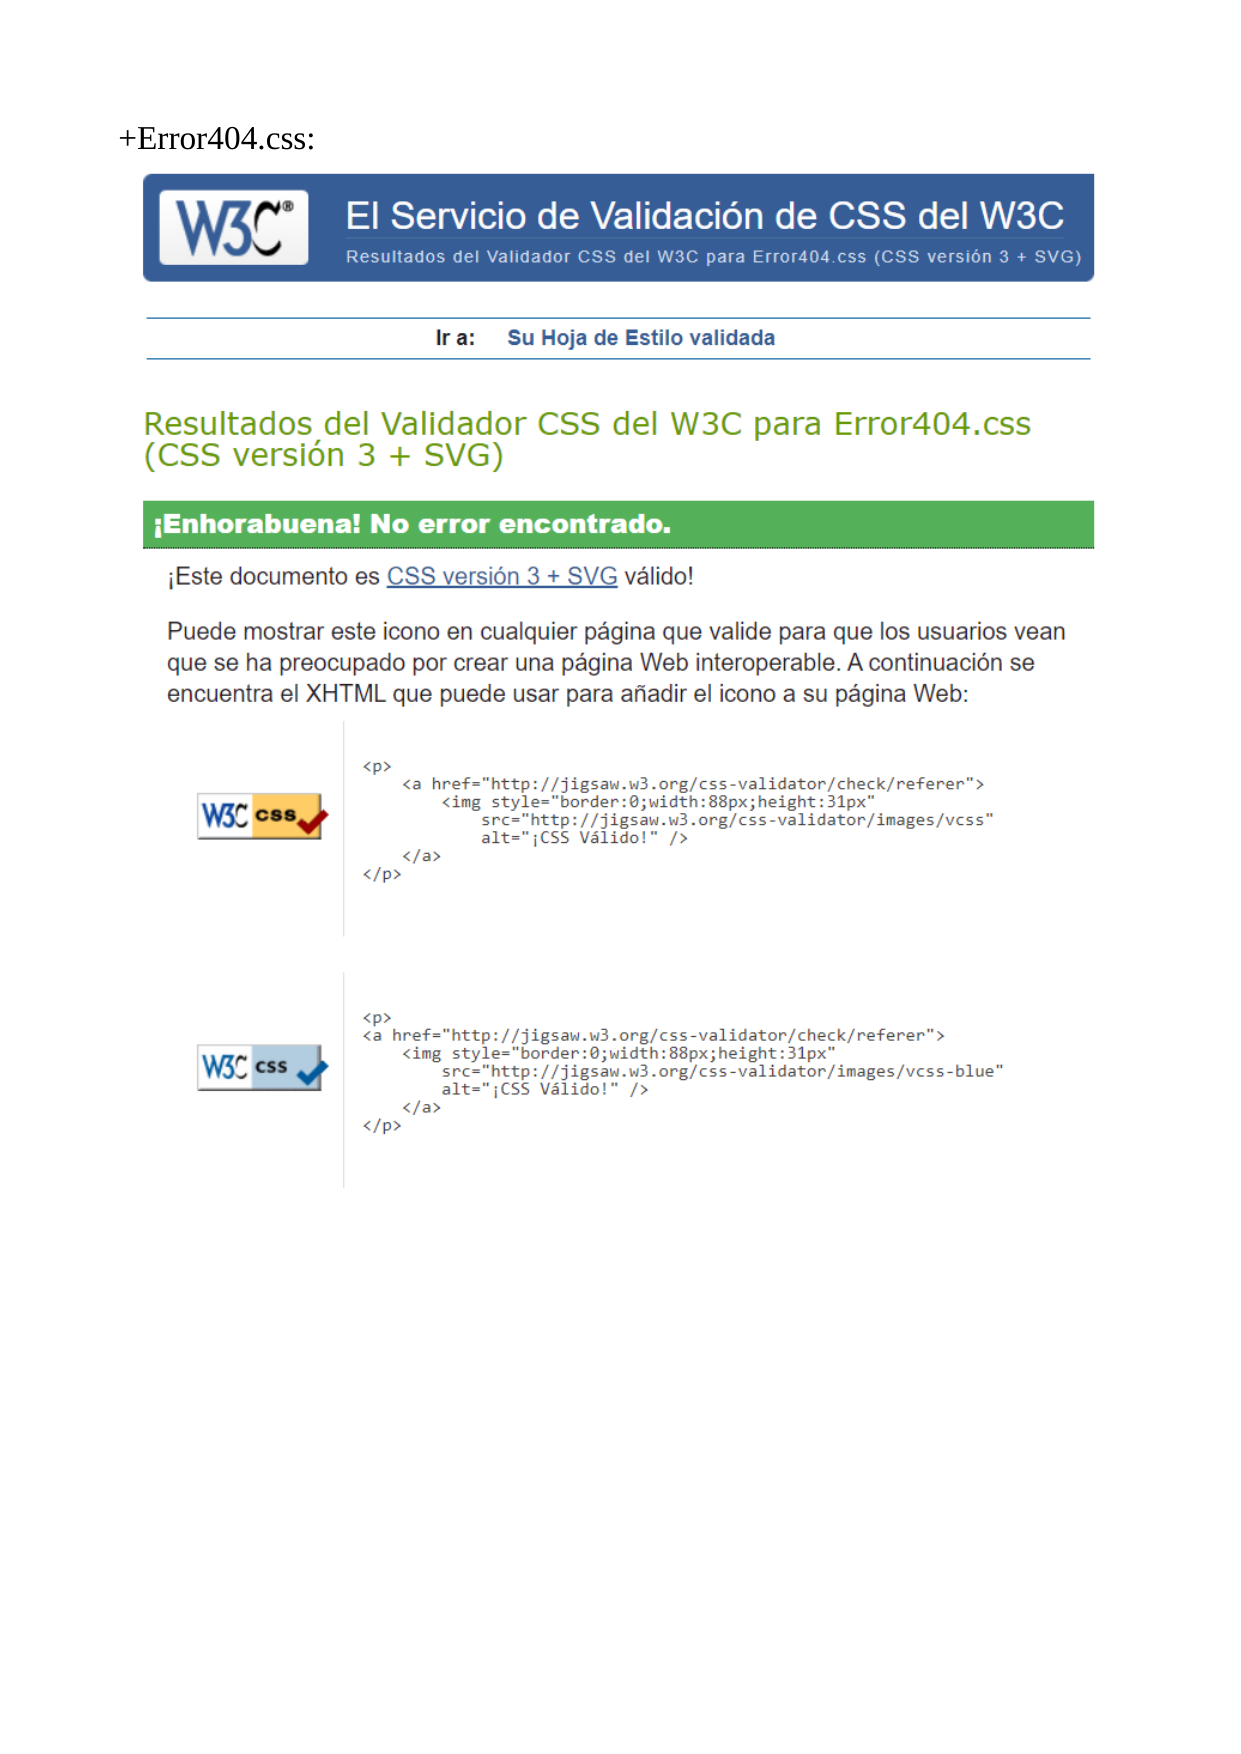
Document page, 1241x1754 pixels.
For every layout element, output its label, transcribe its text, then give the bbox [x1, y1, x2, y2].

text +Error404.css: [118, 118, 1122, 156]
picture [118, 156, 1123, 1218]
